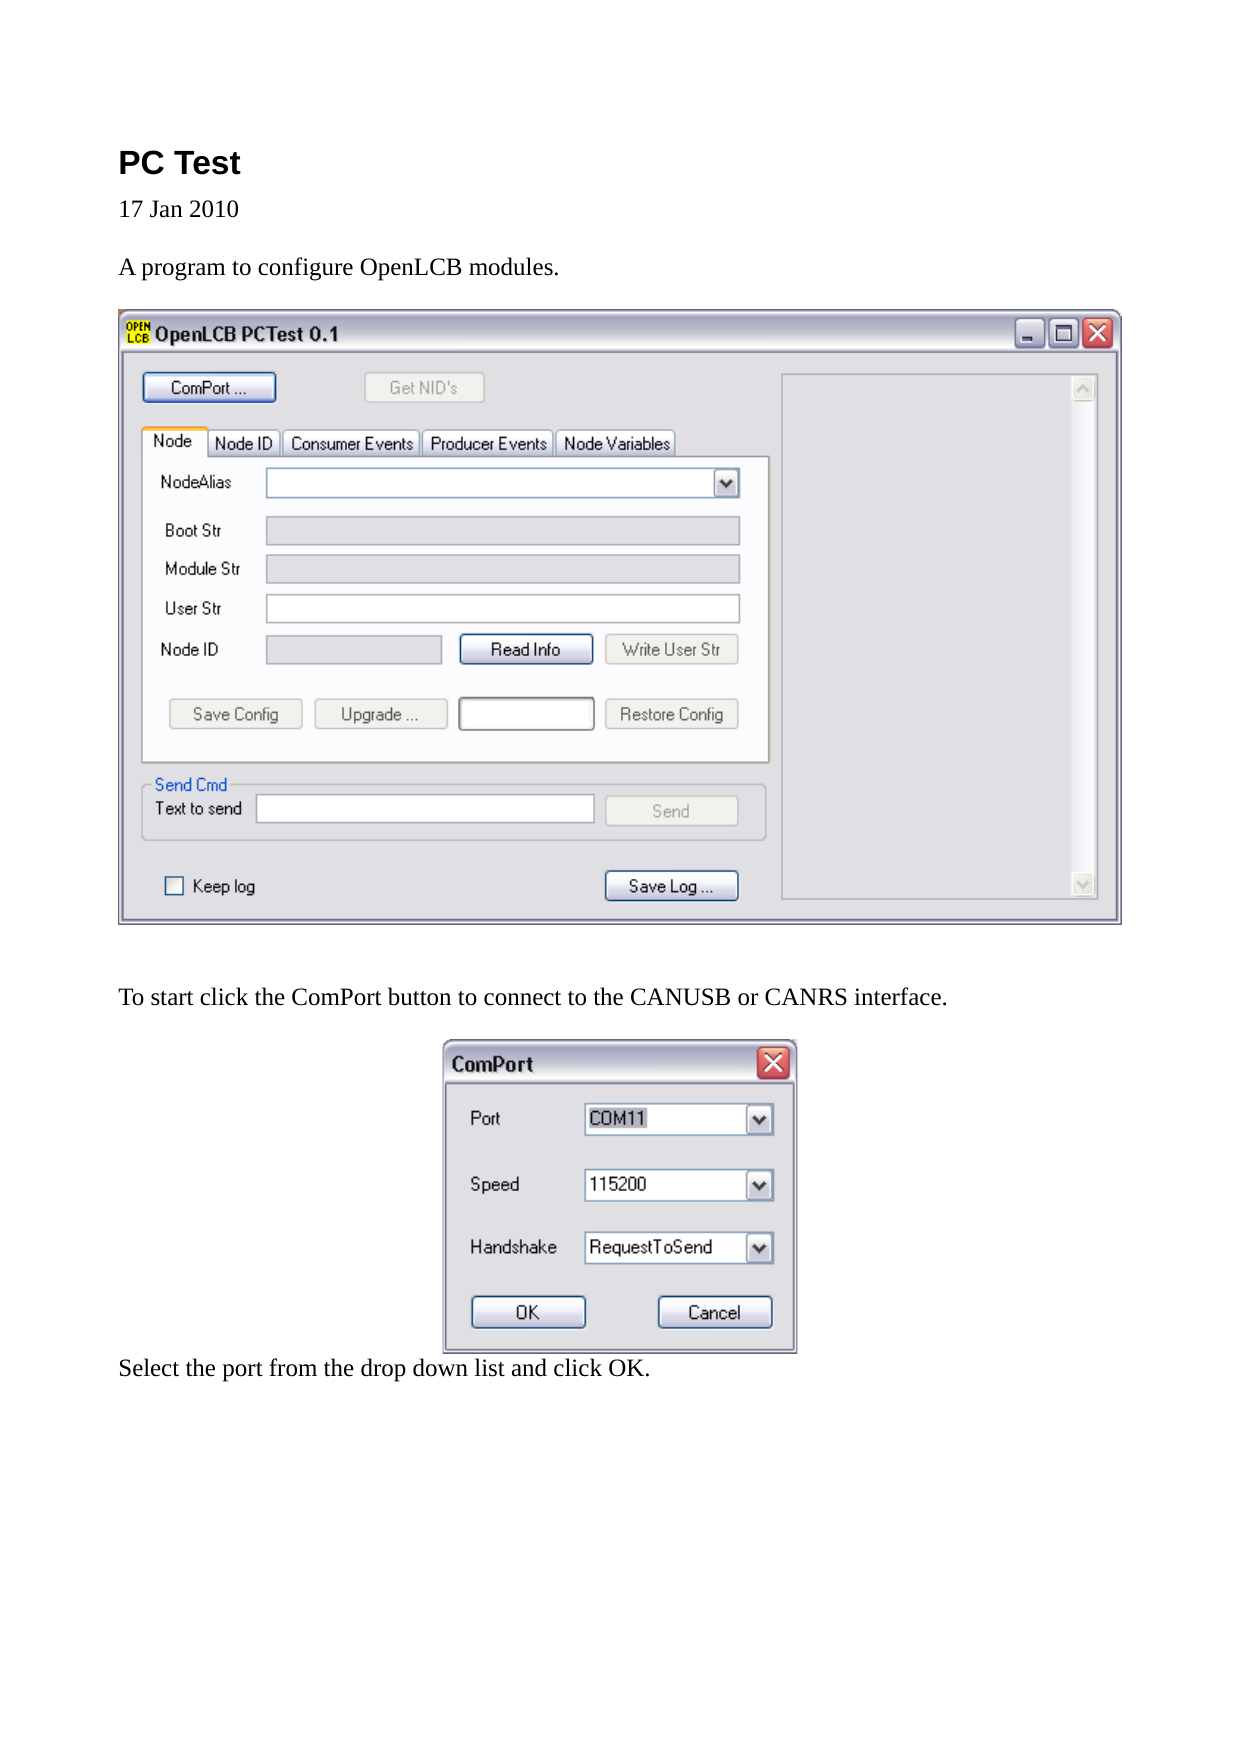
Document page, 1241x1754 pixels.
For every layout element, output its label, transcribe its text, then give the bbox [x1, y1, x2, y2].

text Select the port from the drop down list and click OK. [118, 1139, 1122, 1382]
picture [442, 1039, 798, 1354]
text To start click the ComPort button to connect to the CANUSB or CANRS interface. [118, 982, 1122, 1010]
text 17 Jan 2010 [118, 194, 1122, 223]
subtitle PC Test [118, 143, 1122, 182]
text A program to configure OpenLCB modules. [118, 252, 1122, 281]
picture [118, 309, 1122, 925]
